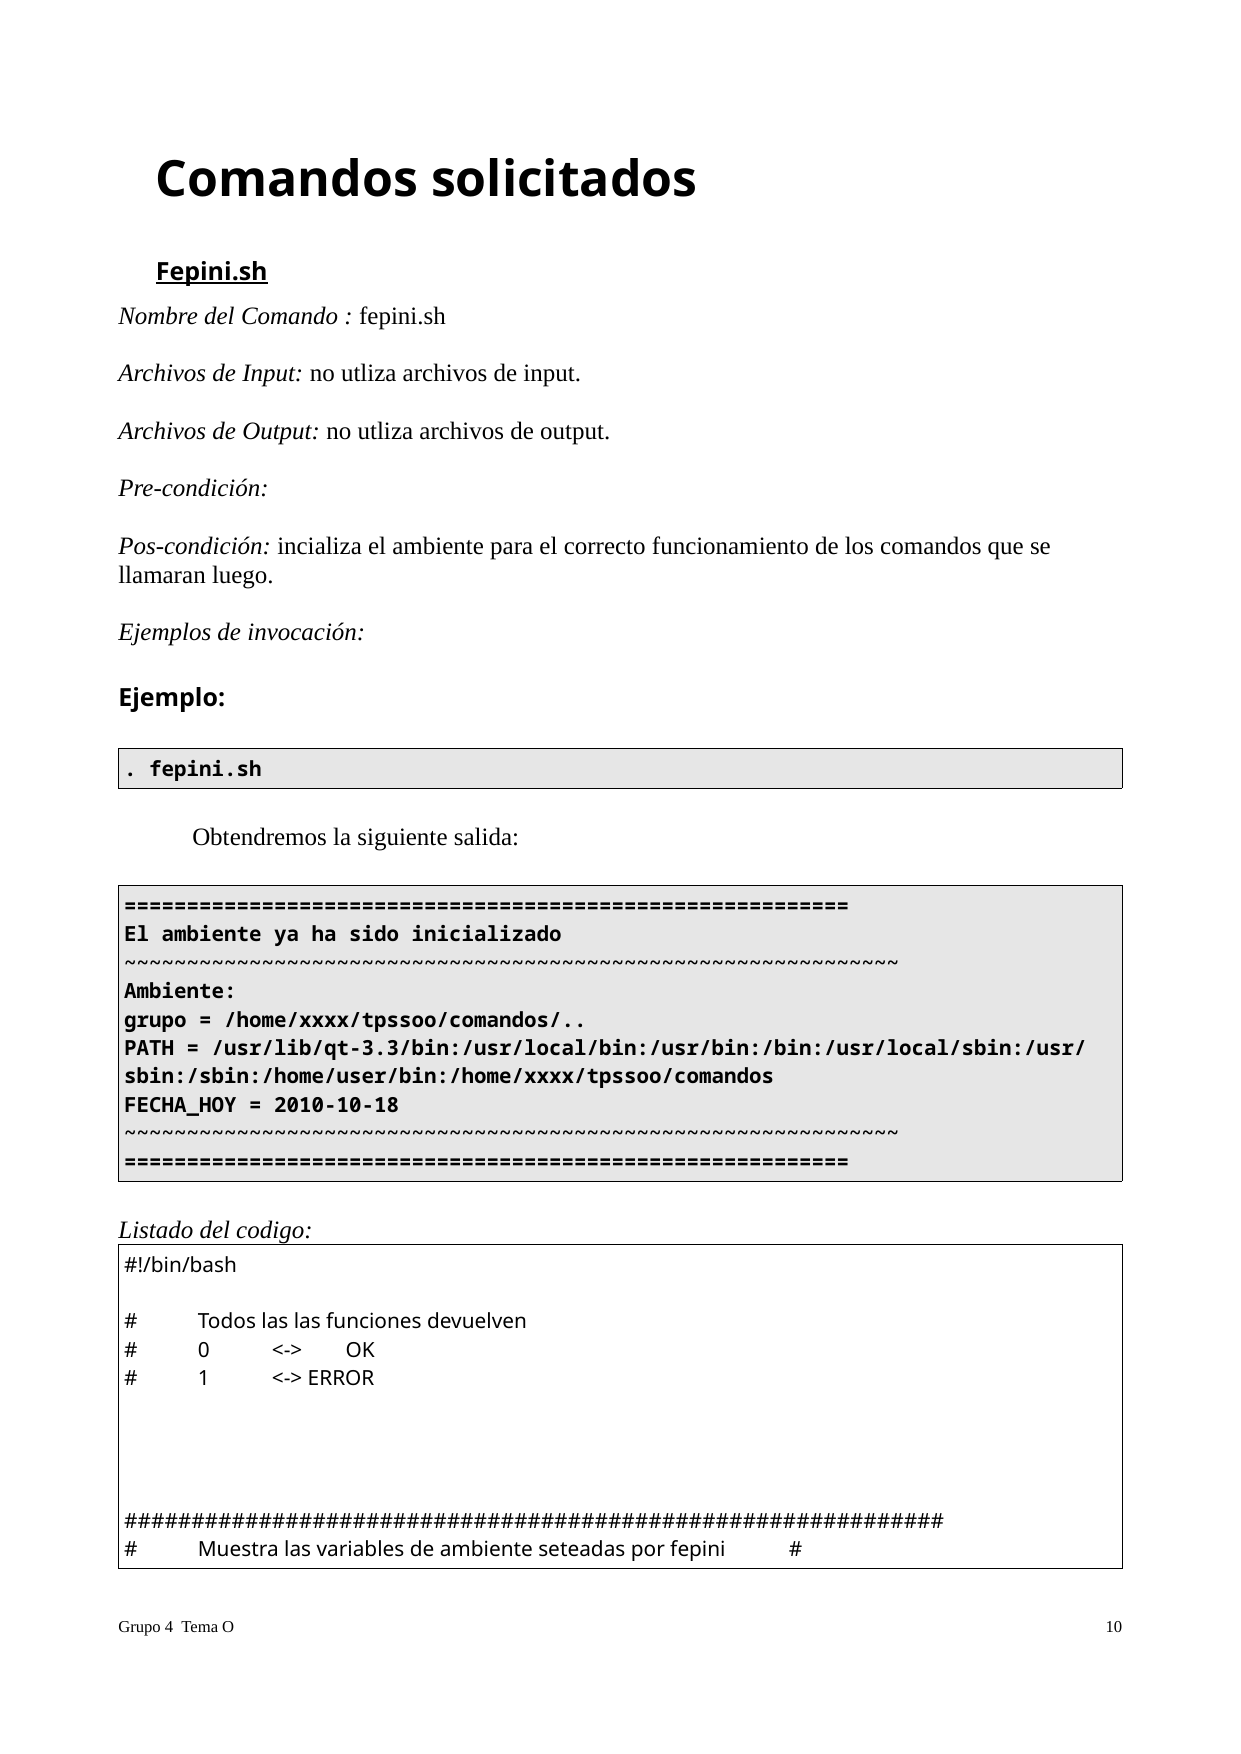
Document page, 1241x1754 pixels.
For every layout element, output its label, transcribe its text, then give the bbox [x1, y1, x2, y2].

subtitle Comandos solicitados [156, 143, 1122, 211]
text Listado del codigo: [118, 1215, 1122, 1244]
subtitle Fepini.sh [156, 249, 1122, 288]
text Ejemplos de invocación: [118, 617, 1122, 646]
table_header ========================================================== El ambiente ya ha sido inicializado ~~~~~~~~~~~~~~~~~~~~~~~~~~~~~~~~~~~~~~~~~~~~~~~~~~~~~~~~~~~~~~ Ambiente: grupo = /home/xxxx/tpssoo/comandos/.. PATH = /usr/lib/qt-3.3/bin:/usr/local/bin:/usr/bin:/bin:/usr/local/sbin:/usr/sbin:/sbin:/home/user/bin:/home/xxxx/tpssoo/comandos FECHA_HOY = 2010-10-18 ~~~~~~~~~~~~~~~~~~~~~~~~~~~~~~~~~~~~~~~~~~~~~~~~~~~~~~~~~~~~~~ ========================================================== [119, 886, 1122, 1181]
text Nombre del Comando : fepini.sh [118, 301, 1122, 330]
text Obtendremos la siguiente salida: [118, 822, 1122, 851]
text Archivos de Output: no utliza archivos de output. [118, 416, 1122, 445]
text Pos-condición: incializa el ambiente para el correcto funcionamiento de los comandos que se llamaran luego. [118, 531, 1122, 588]
text Archivos de Input: no utliza archivos de input. [118, 358, 1122, 387]
table_header #!/bin/bash # Todos las las funciones devuelven # 0 <-> OK # 1 <-> ERROR ############################################################# # Muestra las variables de ambiente seteadas por fepini # [119, 1245, 1122, 1568]
table_header . fepini.sh [119, 749, 1122, 788]
text Ejemplo: [118, 680, 1122, 714]
text Pre-condición: [118, 473, 1122, 502]
